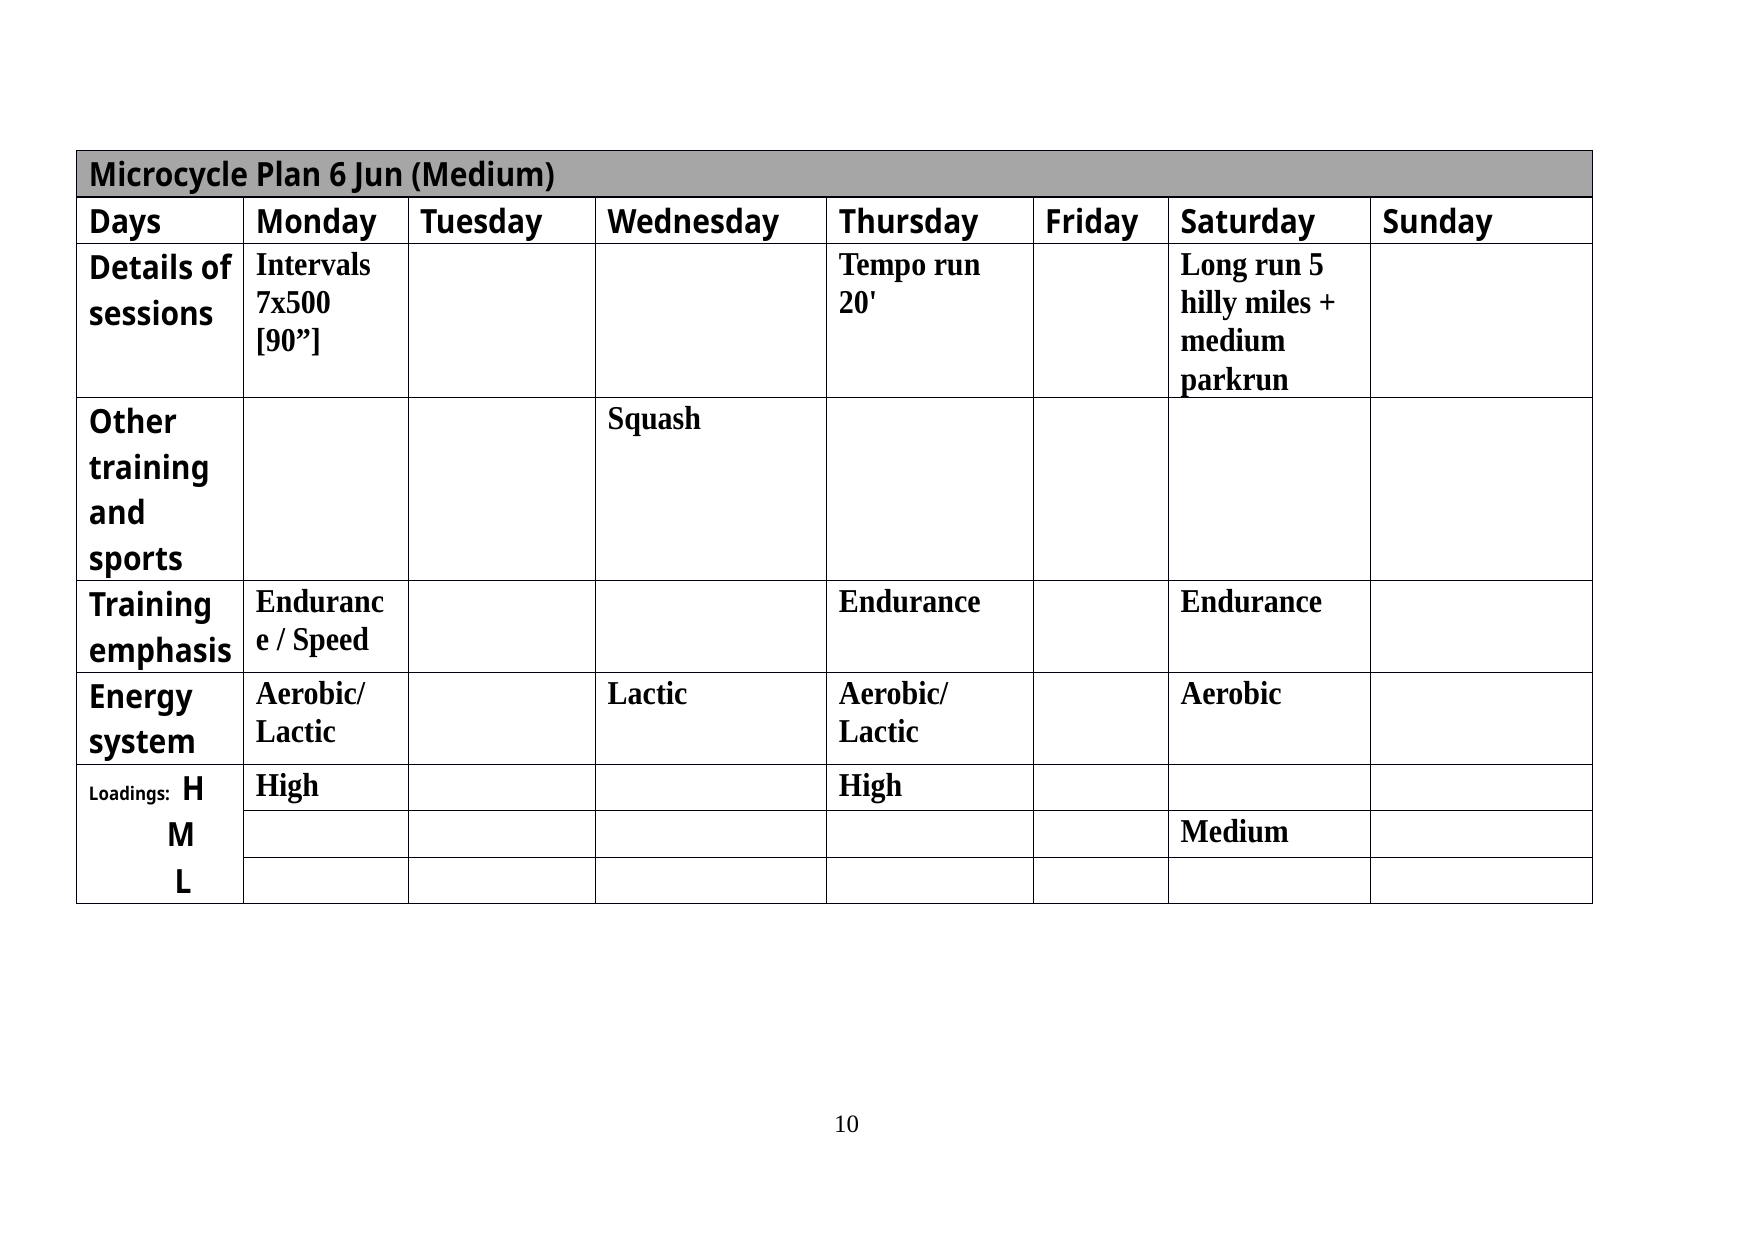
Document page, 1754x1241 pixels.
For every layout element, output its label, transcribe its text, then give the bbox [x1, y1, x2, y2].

table_cell [244, 811, 408, 857]
table_cell Days [77, 198, 243, 243]
table_cell Training emphasis [77, 581, 243, 672]
table_cell Monday [244, 198, 408, 243]
table_cell [1371, 244, 1592, 397]
table_cell [596, 581, 826, 672]
table_cell Endurance / Speed [244, 581, 408, 672]
table_cell [1371, 811, 1592, 857]
table_cell [1169, 858, 1370, 903]
table_cell [596, 811, 826, 857]
table_cell [596, 858, 826, 903]
table_cell Other training and sports [77, 398, 243, 580]
table_cell [409, 673, 595, 764]
table_cell [1169, 398, 1370, 580]
table_cell [1034, 581, 1168, 672]
table_cell [409, 811, 595, 857]
table_cell [1034, 244, 1168, 397]
table_cell L [77, 857, 243, 903]
table_cell Friday [1034, 198, 1168, 243]
table_cell M [77, 810, 243, 857]
table_cell [596, 244, 826, 397]
table_cell [827, 398, 1033, 580]
table_cell Tuesday [409, 198, 595, 243]
table_cell Aerobic/Lactic [827, 673, 1033, 764]
table_header Microcycle Plan 6 Jun (Medium) [77, 151, 1592, 196]
table_cell Thursday [827, 198, 1033, 243]
table_cell Endurance [827, 581, 1033, 672]
table_cell [1034, 673, 1168, 764]
table_cell Lactic [596, 673, 826, 764]
table_cell [244, 858, 408, 903]
table_cell [1371, 858, 1592, 903]
table_cell Energy system [77, 673, 243, 764]
table_cell [827, 811, 1033, 857]
table_cell [1371, 673, 1592, 764]
table_cell Wednesday [596, 198, 826, 243]
table_cell Details of sessions [77, 244, 243, 397]
table_cell [409, 244, 595, 397]
table_cell [1169, 765, 1370, 810]
table_cell Loadings: H [77, 765, 243, 810]
table_cell [1034, 811, 1168, 857]
table_cell High [244, 765, 408, 810]
table_cell [409, 765, 595, 810]
table_cell Long run 5 hilly miles + medium parkrun [1169, 244, 1370, 397]
table_cell Intervals 7x500 [90”] [244, 244, 408, 397]
table_cell [1371, 765, 1592, 810]
table_cell Sunday [1371, 198, 1592, 243]
table_cell Endurance [1169, 581, 1370, 672]
table_cell Aerobic [1169, 673, 1370, 764]
table_cell [1034, 765, 1168, 810]
table_cell [827, 858, 1033, 903]
table_cell [409, 581, 595, 672]
table_cell [409, 858, 595, 903]
table_cell [1034, 398, 1168, 580]
table_cell Saturday [1169, 198, 1370, 243]
table_cell [409, 398, 595, 580]
table_cell [244, 398, 408, 580]
table_cell Tempo run 20' [827, 244, 1033, 397]
table_cell High [827, 765, 1033, 810]
table_cell [1371, 398, 1592, 580]
table_cell Squash [596, 398, 826, 580]
table_cell [1034, 858, 1168, 903]
table_cell [596, 765, 826, 810]
table_cell Aerobic/ Lactic [244, 673, 408, 764]
table_cell [1371, 581, 1592, 672]
table_cell Medium [1169, 811, 1370, 857]
